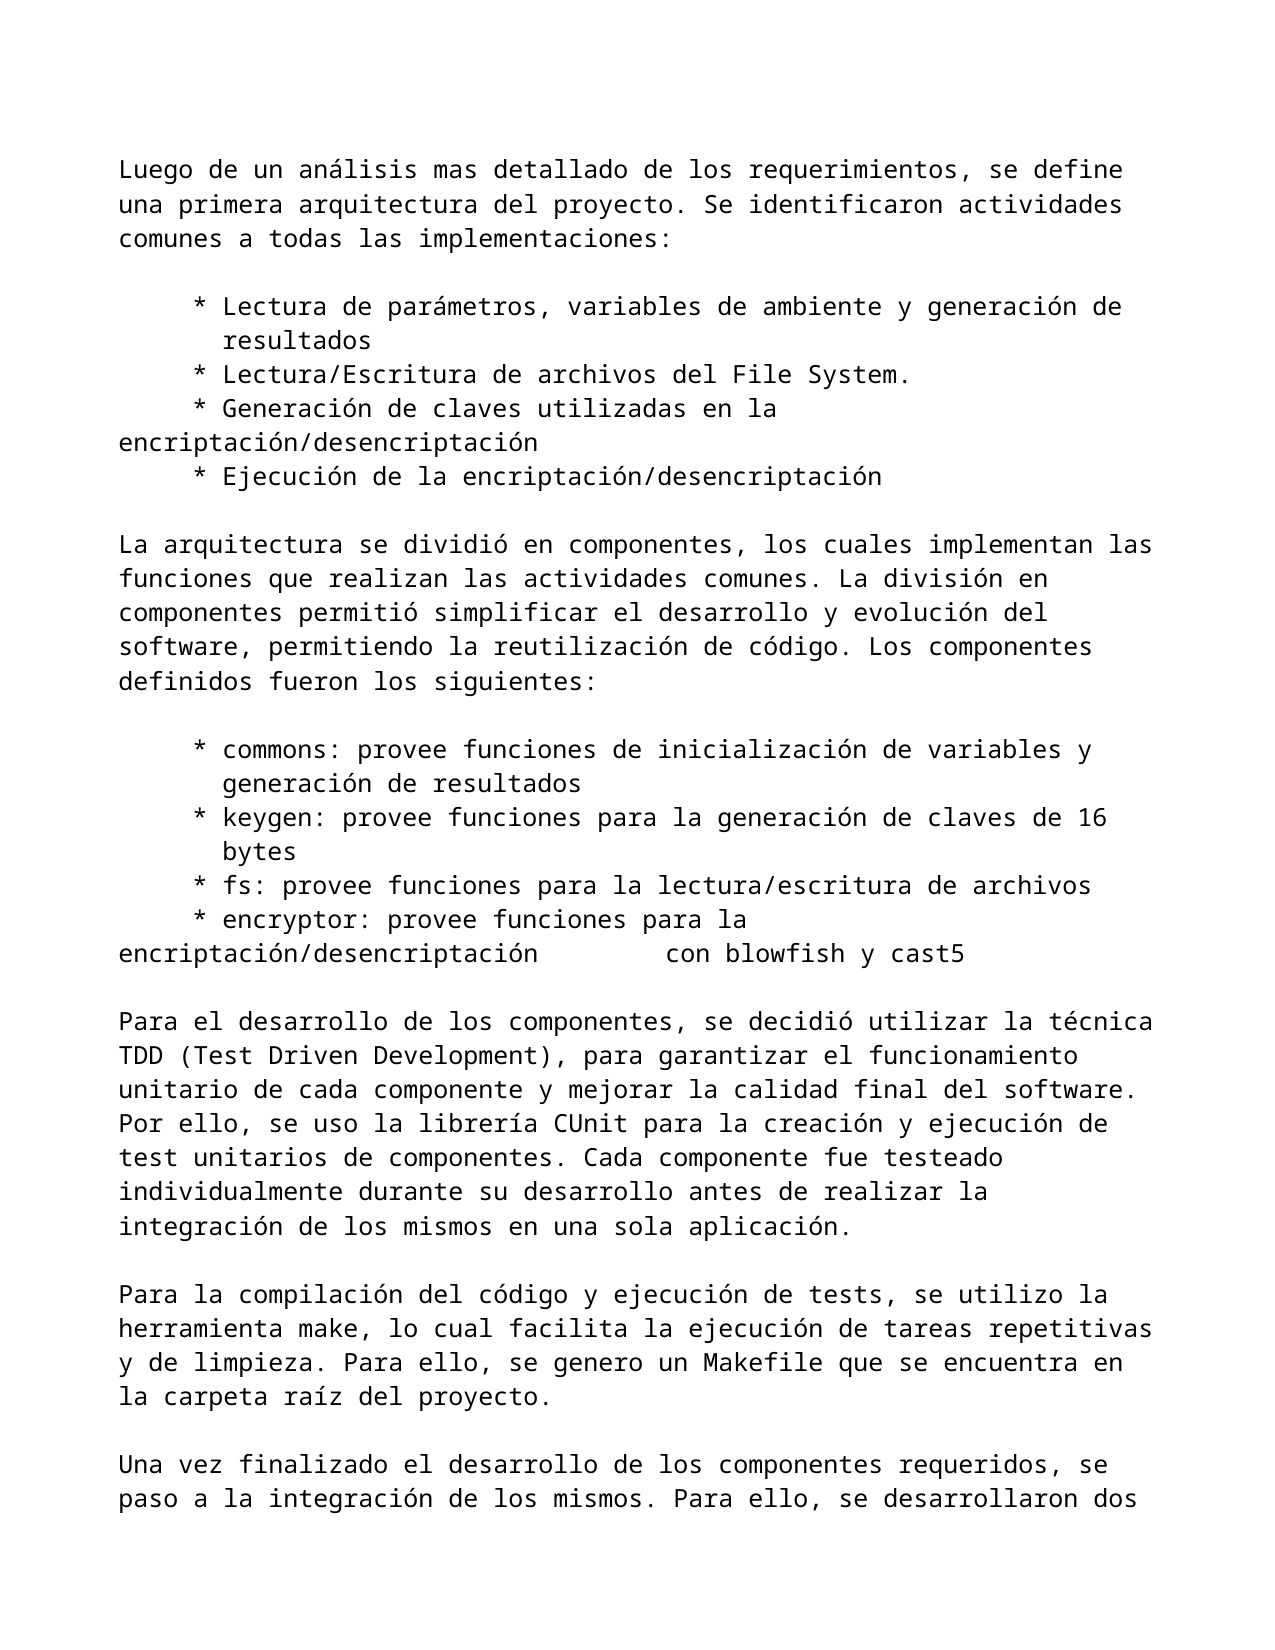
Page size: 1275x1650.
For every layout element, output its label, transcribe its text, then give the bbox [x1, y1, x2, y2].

text * Lectura/Escritura de archivos del File System. [118, 357, 1157, 391]
text * keygen: provee funciones para la generación de claves de 16 bytes [118, 799, 1157, 867]
text Una vez finalizado el desarrollo de los componentes requeridos, se paso a la integración de los mismos. Para ello, se desarrollaron dos [118, 1447, 1157, 1515]
text * commons: provee funciones de inicialización de variables y generación de resultados [118, 731, 1157, 799]
text Para la compilación del código y ejecución de tests, se utilizo la herramienta make, lo cual facilita la ejecución de tareas repetitivas y de limpieza. Para ello, se genero un Makefile que se encuentra en la carpeta raíz del proyecto. [118, 1276, 1157, 1412]
text La arquitectura se dividió en componentes, los cuales implementan las funciones que realizan las actividades comunes. La división en componentes permitió simplificar el desarrollo y evolución del software, permitiendo la reutilización de código. Los componentes definidos fueron los siguientes: [118, 527, 1157, 697]
text * fs: provee funciones para la lectura/escritura de archivos [118, 867, 1157, 902]
text * Ejecución de la encriptación/desencriptación [118, 459, 1157, 493]
text * Generación de claves utilizadas en la encriptación/desencriptación [118, 391, 1157, 459]
text * encryptor: provee funciones para la encriptación/desencriptación con blowfish y cast5 [118, 902, 1157, 970]
text * Lectura de parámetros, variables de ambiente y generación de resultados [118, 288, 1157, 357]
text Para el desarrollo de los componentes, se decidió utilizar la técnica TDD (Test Driven Development), para garantizar el funcionamiento unitario de cada componente y mejorar la calidad final del software. Por ello, se uso la librería CUnit para la creación y ejecución de test unitarios de componentes. Cada componente fue testeado individualmente durante su desarrollo antes de realizar la integración de los mismos en una sola aplicación. [118, 1004, 1157, 1242]
text Luego de un análisis mas detallado de los requerimientos, se define una primera arquitectura del proyecto. Se identificaron actividades comunes a todas las implementaciones: [118, 152, 1157, 254]
